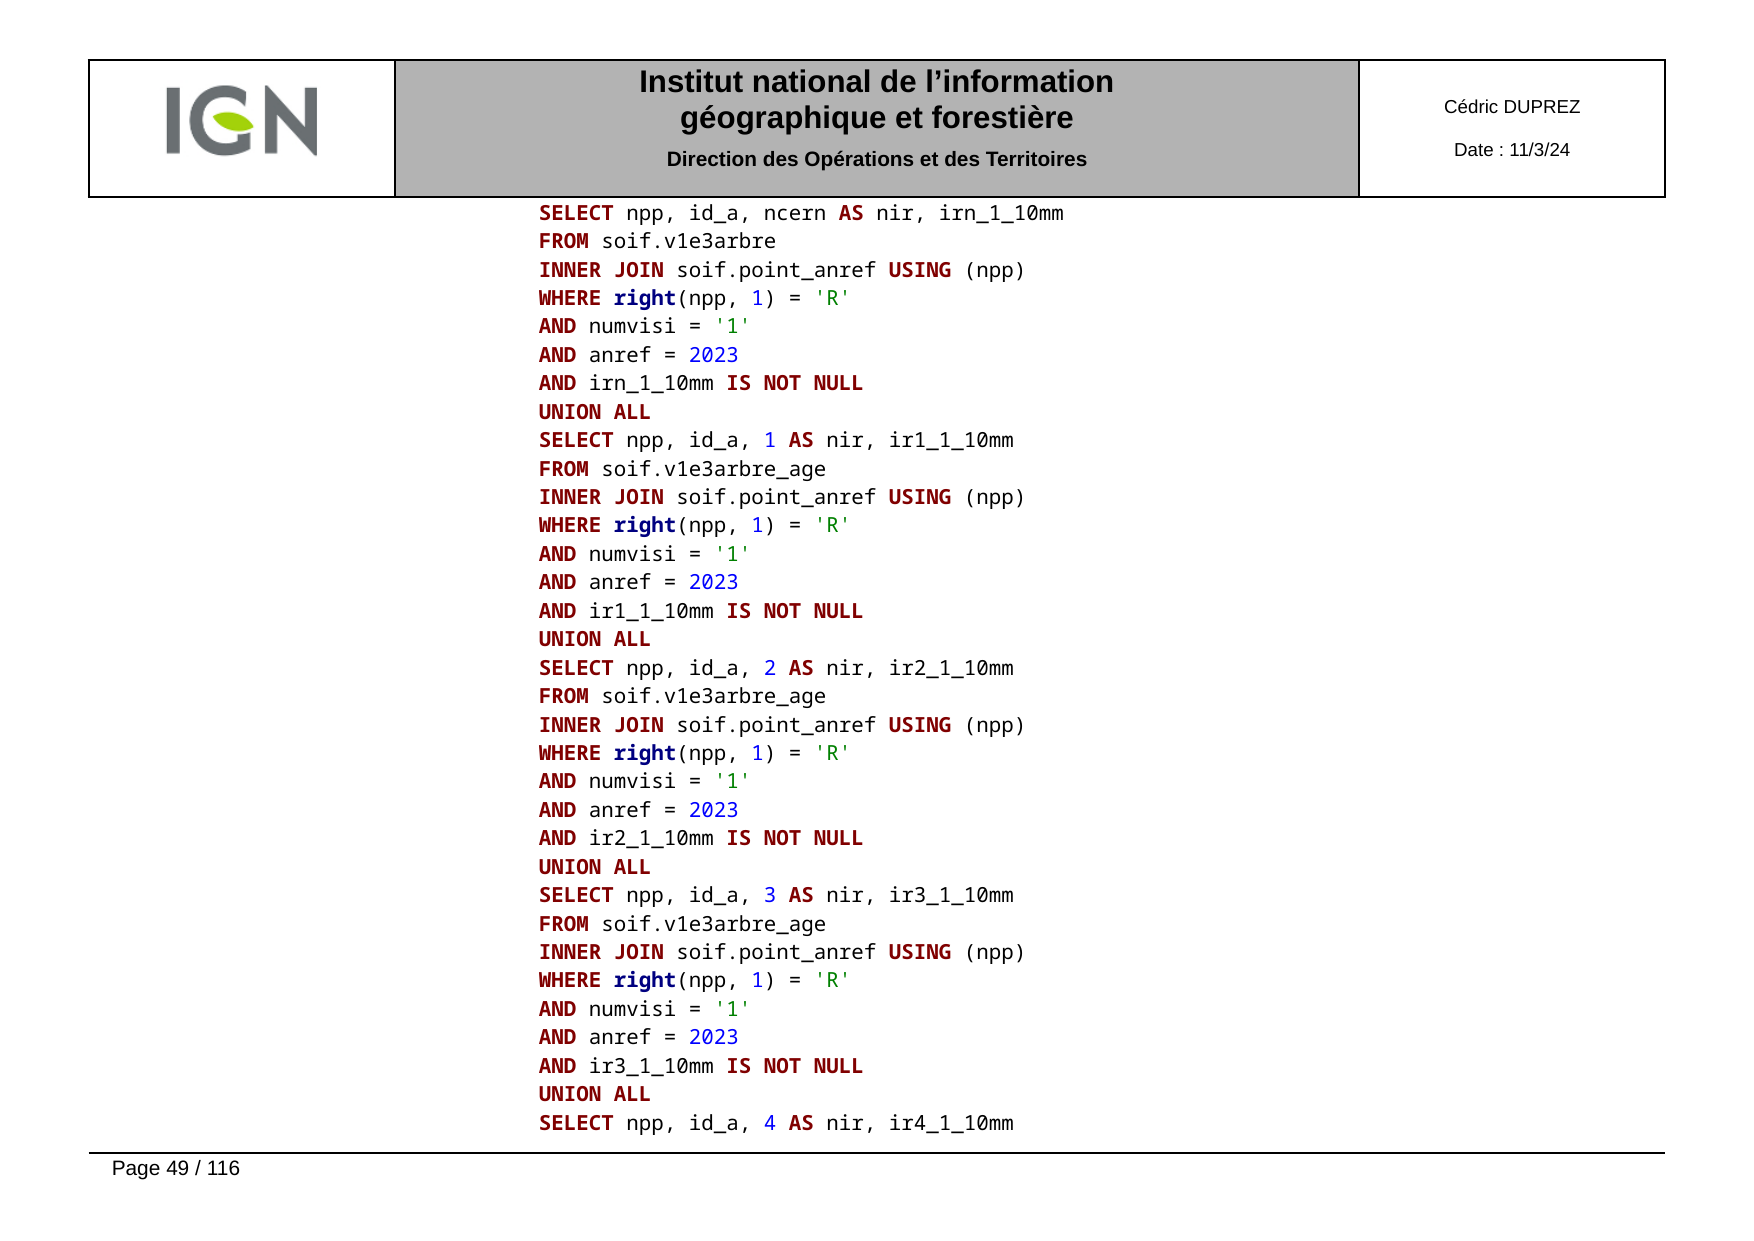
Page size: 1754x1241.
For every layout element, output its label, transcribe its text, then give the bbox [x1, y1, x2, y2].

table_cell SELECT npp, id_a, ncern AS nir, irn_1_10mm FROM soif.v1e3arbre INNER JOIN soif.point_anref USING (npp) WHERE right(npp, 1) = 'R' AND numvisi = '1' AND anref = 2023 AND irn_1_10mm IS NOT NULL UNION ALL SELECT npp, id_a, 1 AS nir, ir1_1_10mm FROM soif.v1e3arbre_age INNER JOIN soif.point_anref USING (npp) WHERE right(npp, 1) = 'R' AND numvisi = '1' AND anref = 2023 AND ir1_1_10mm IS NOT NULL UNION ALL SELECT npp, id_a, 2 AS nir, ir2_1_10mm FROM soif.v1e3arbre_age INNER JOIN soif.point_anref USING (npp) WHERE right(npp, 1) = 'R' AND numvisi = '1' AND anref = 2023 AND ir2_1_10mm IS NOT NULL UNION ALL SELECT npp, id_a, 3 AS nir, ir3_1_10mm FROM soif.v1e3arbre_age INNER JOIN soif.point_anref USING (npp) WHERE right(npp, 1) = 'R' AND numvisi = '1' AND anref = 2023 AND ir3_1_10mm IS NOT NULL UNION ALL SELECT npp, id_a, 4 AS nir, ir4_1_10mm [483, 198, 1665, 1142]
picture [141, 62, 343, 180]
table_cell [89, 198, 483, 1142]
